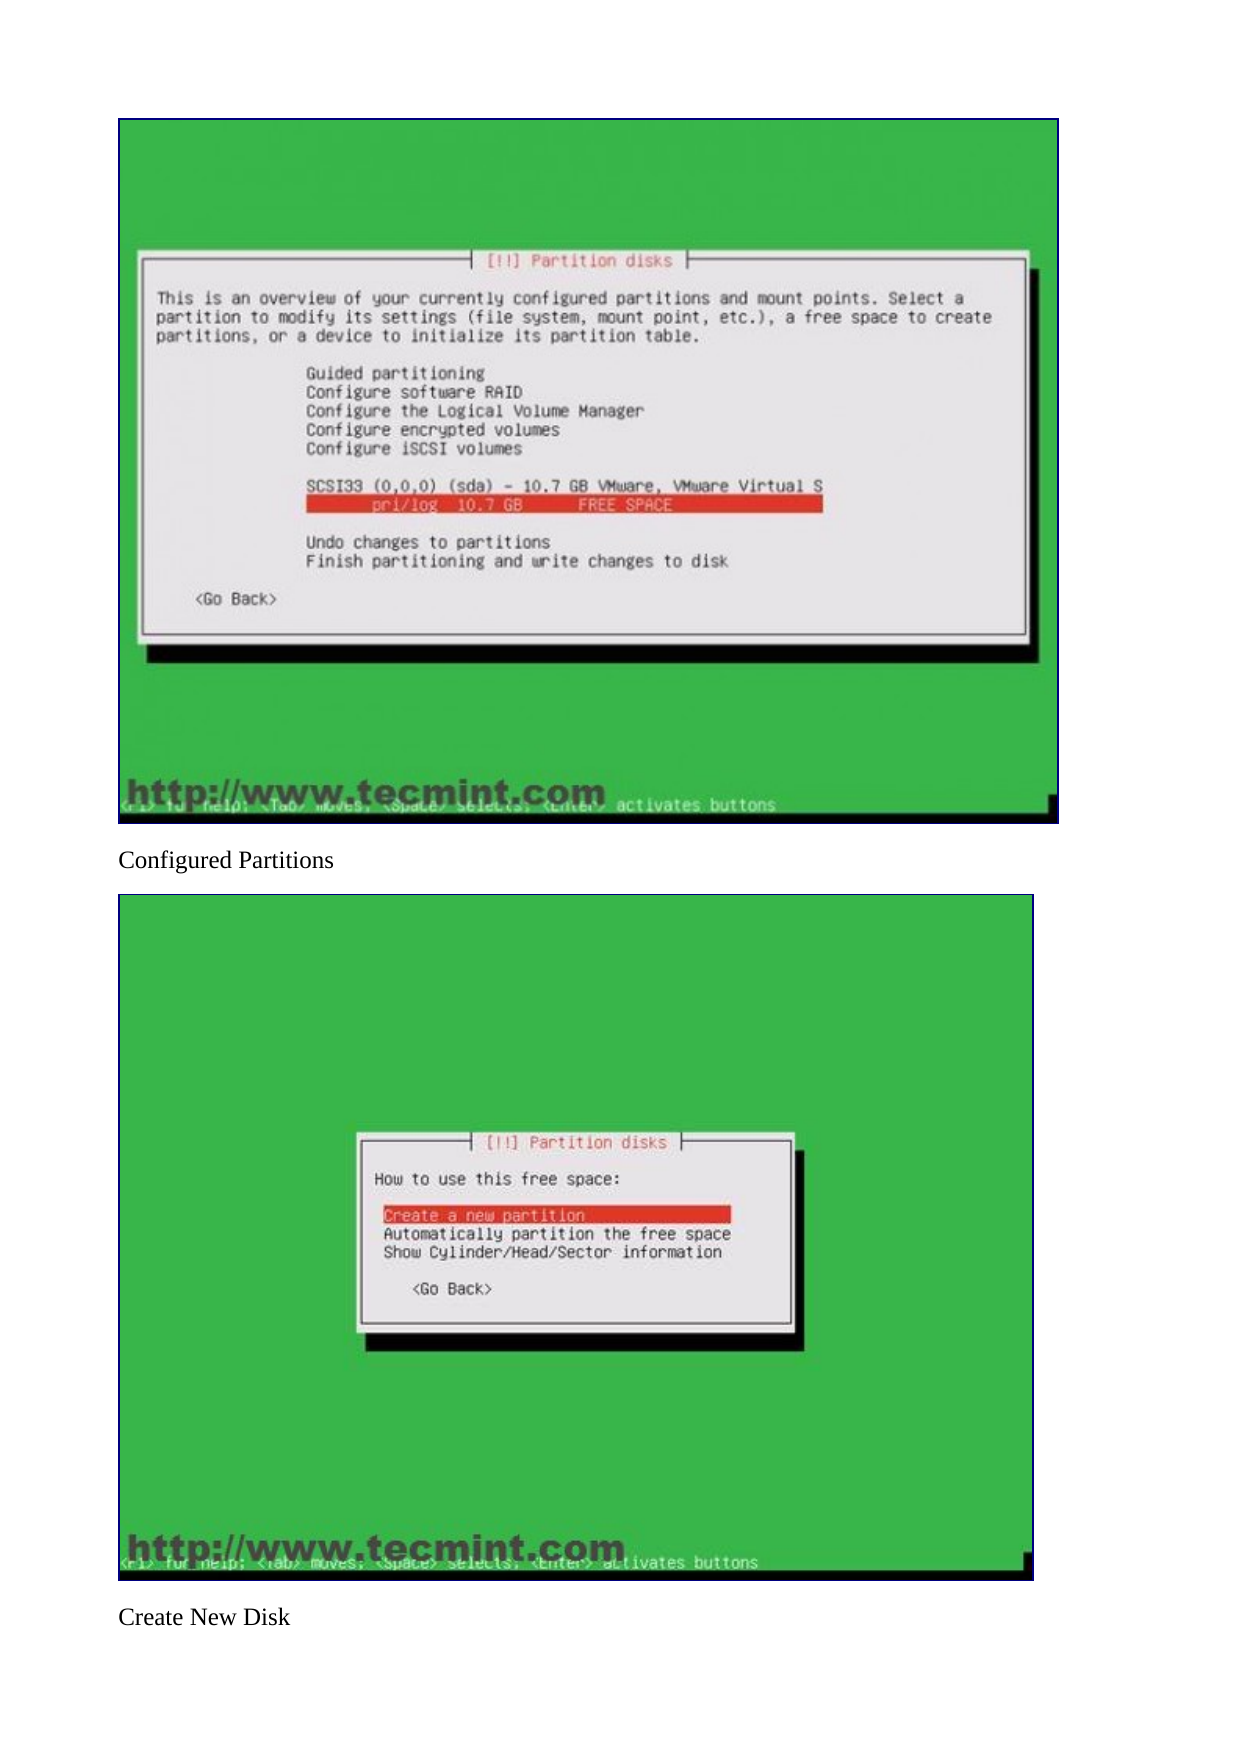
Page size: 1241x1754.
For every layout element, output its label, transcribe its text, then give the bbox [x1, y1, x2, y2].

text Configured Partitions [118, 845, 1122, 873]
picture [120, 120, 1057, 823]
picture [120, 895, 1032, 1580]
text Create New Disk [118, 1602, 1122, 1630]
